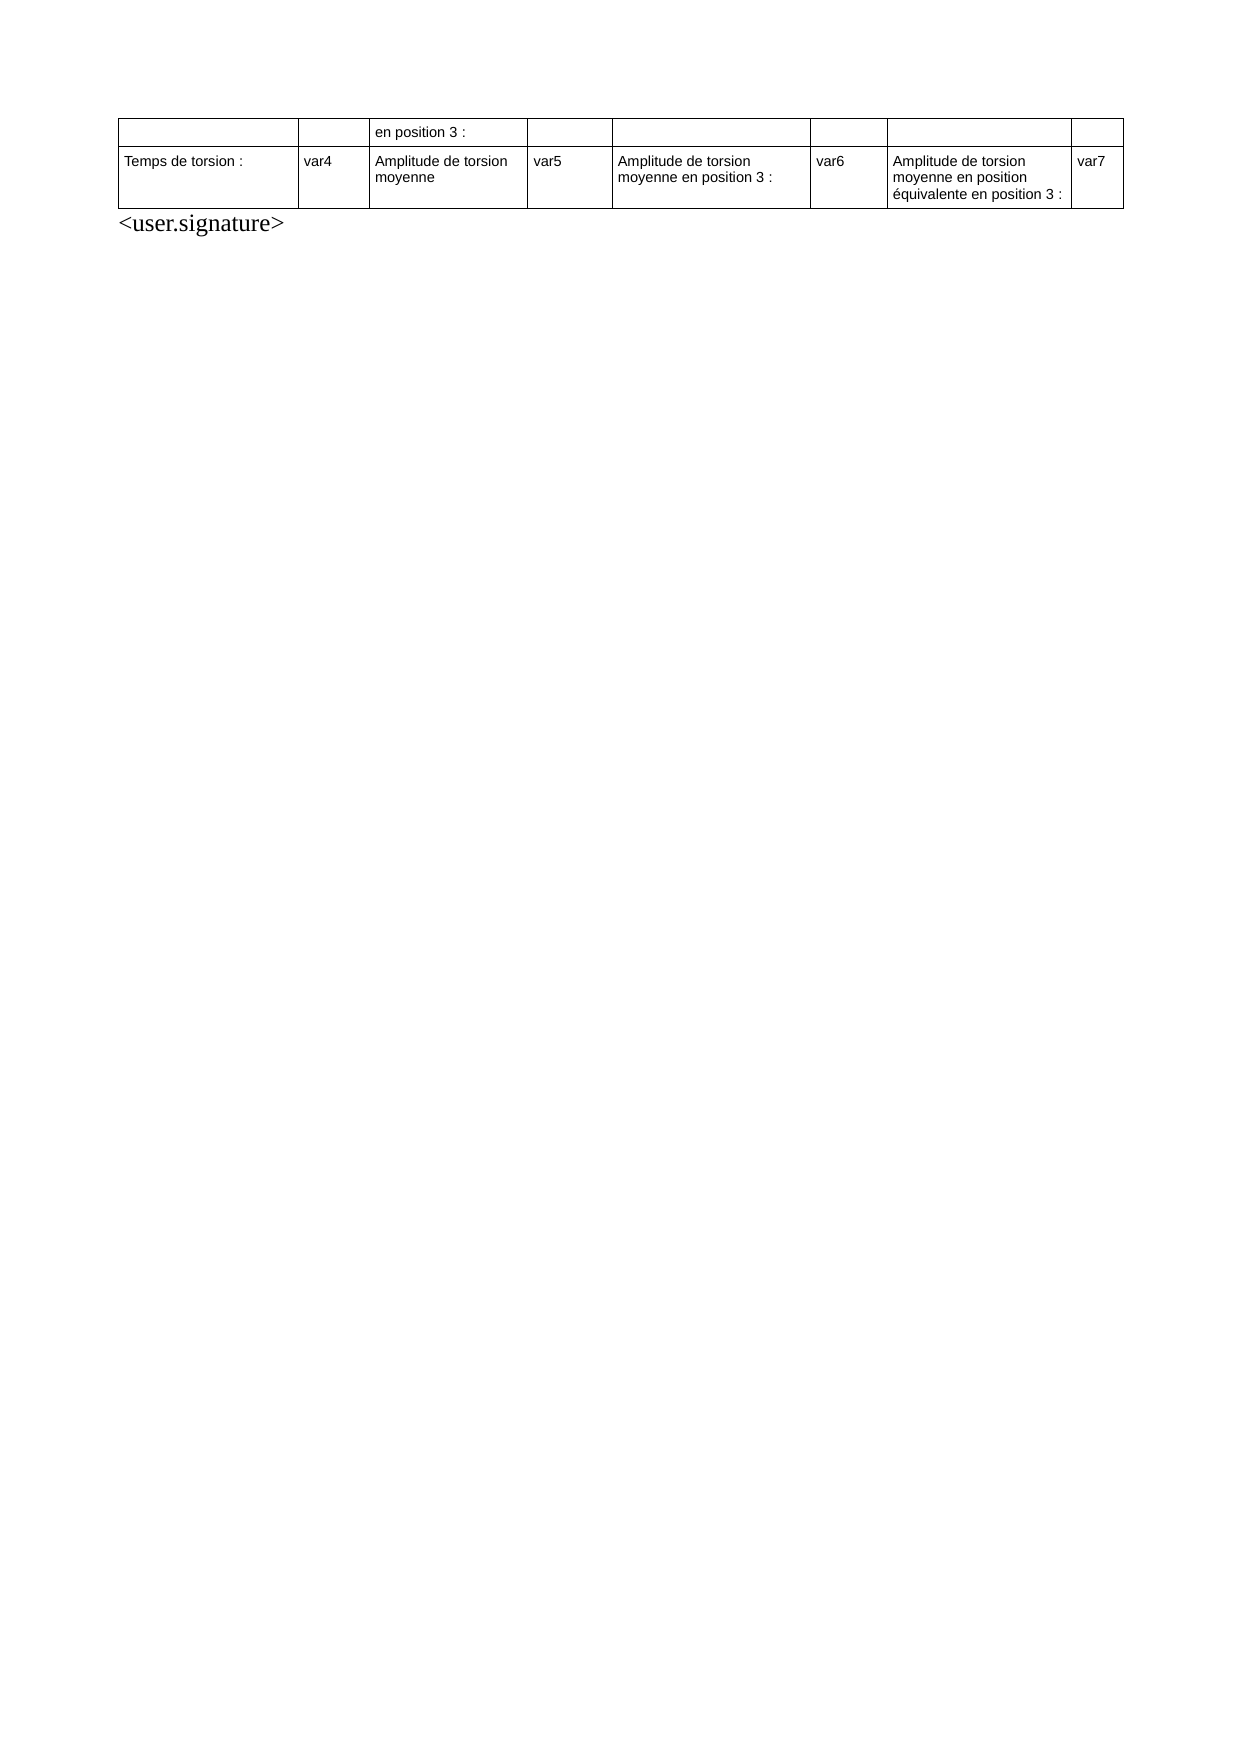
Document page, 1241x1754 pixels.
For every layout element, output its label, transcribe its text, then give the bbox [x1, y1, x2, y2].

table_cell var7 [1072, 147, 1123, 208]
table_header [528, 119, 612, 146]
table_cell var6 [811, 147, 887, 208]
table_header [613, 119, 810, 146]
table_header en position 3 : [370, 119, 527, 146]
table_cell Amplitude de torsion moyenne en position équivalente en position 3 : [888, 147, 1071, 208]
table_cell Amplitude de torsion moyenne en position 3 : [613, 147, 810, 208]
table_header [811, 119, 887, 146]
table_cell var5 [528, 147, 612, 208]
table_header [299, 119, 369, 146]
table_cell var4 [299, 147, 369, 208]
table_cell Temps de torsion : [119, 147, 298, 208]
table_header [1072, 119, 1123, 146]
text <user.signature> [118, 209, 1122, 237]
table_header [119, 119, 298, 146]
table_cell Amplitude de torsion moyenne [370, 147, 527, 208]
table_header [888, 119, 1071, 146]
